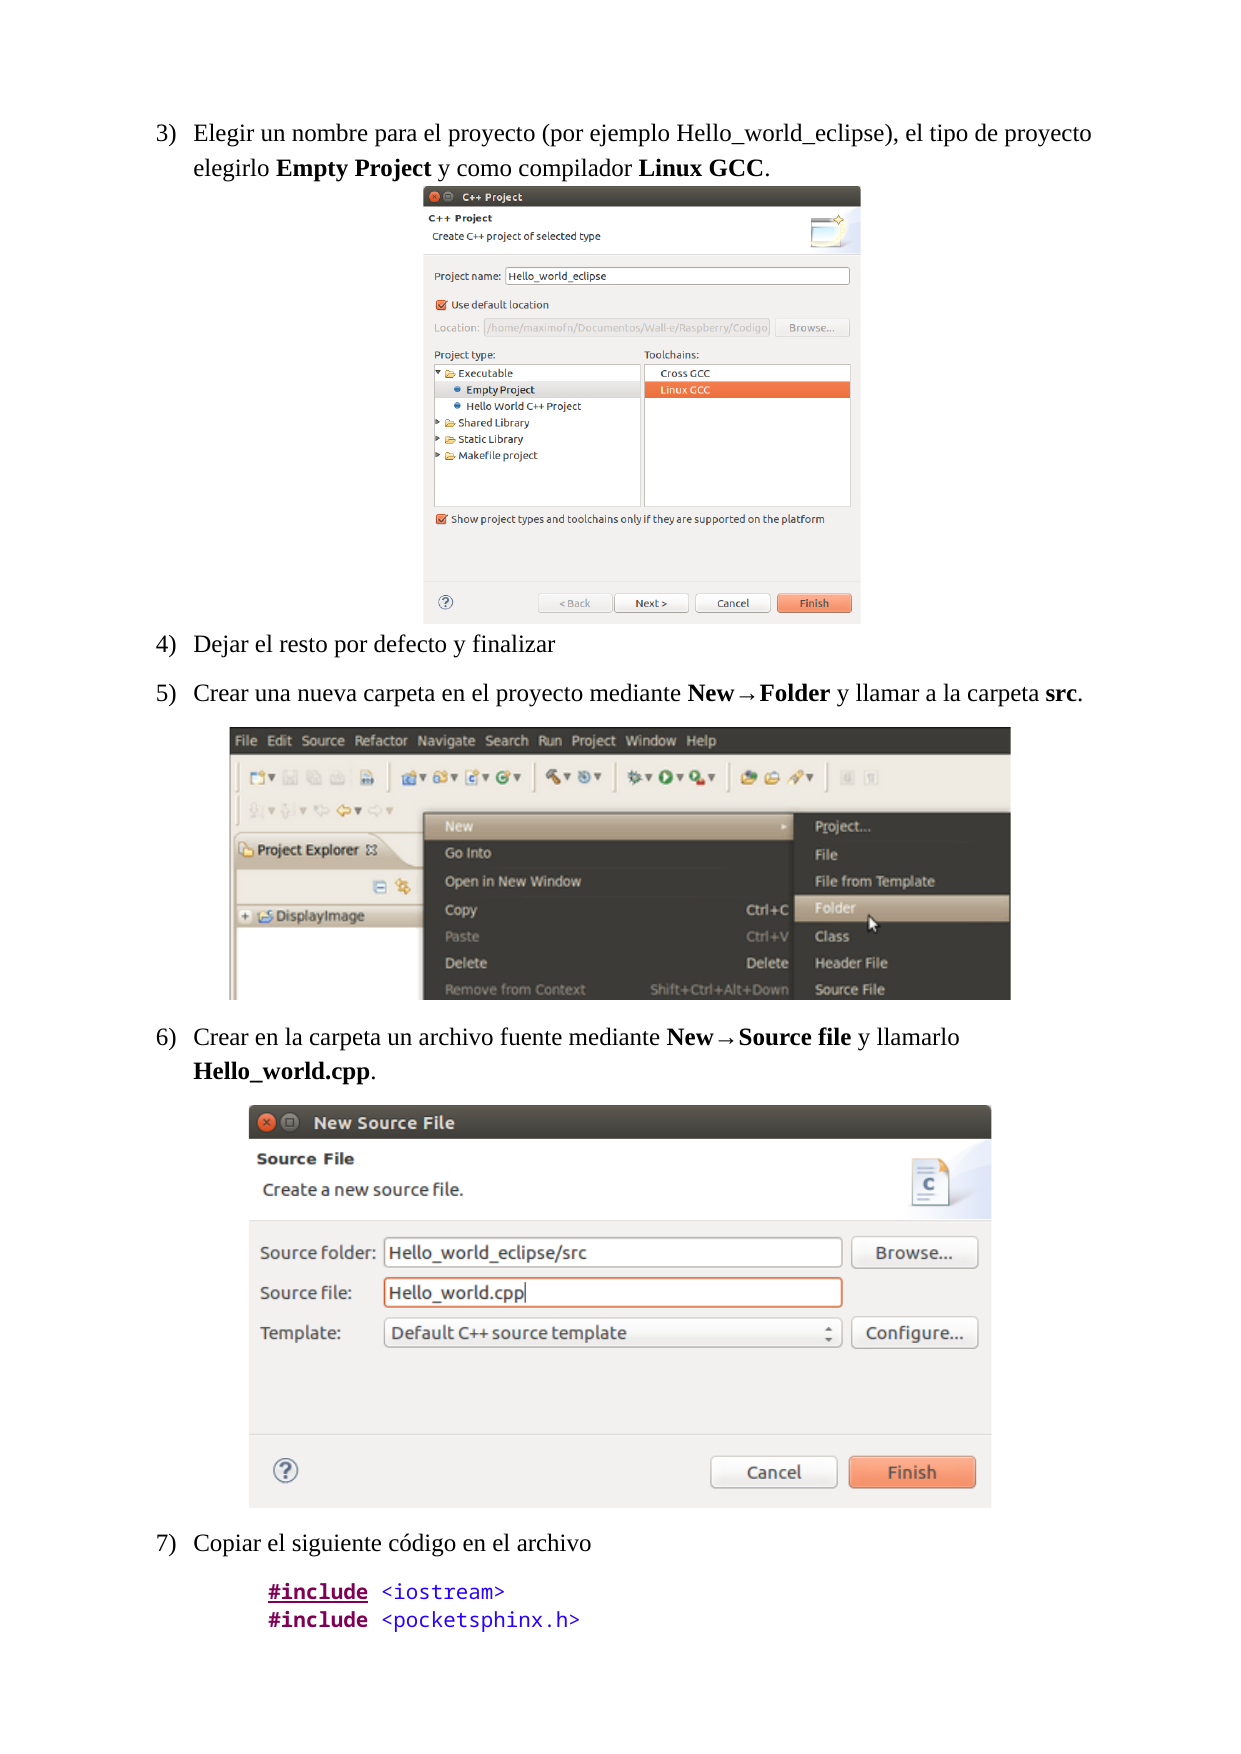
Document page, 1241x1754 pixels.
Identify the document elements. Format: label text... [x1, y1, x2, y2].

list Elegir un nombre para el proyecto (por ejemplo Hello_world_eclipse), el tipo de proyecto elegirlo Empty Project y como compilador Linux GCC. [156, 118, 1122, 181]
list Crear una nueva carpeta en el proyecto mediante New→Folder y llamar a la carpeta src. [156, 678, 1122, 707]
list Crear en la carpeta un archivo fuente mediante New→Source file y llamarlo Hello_world.cpp. [156, 1022, 1122, 1085]
picture [229, 727, 1011, 1000]
picture [423, 186, 861, 624]
text #include <pocketsphinx.h> [268, 1605, 1122, 1634]
text #include <iostream> [268, 1577, 1122, 1605]
list Dejar el resto por defecto y finalizar [156, 202, 1122, 658]
list Copiar el siguiente código en el archivo [156, 1528, 1122, 1557]
picture [248, 1105, 992, 1508]
